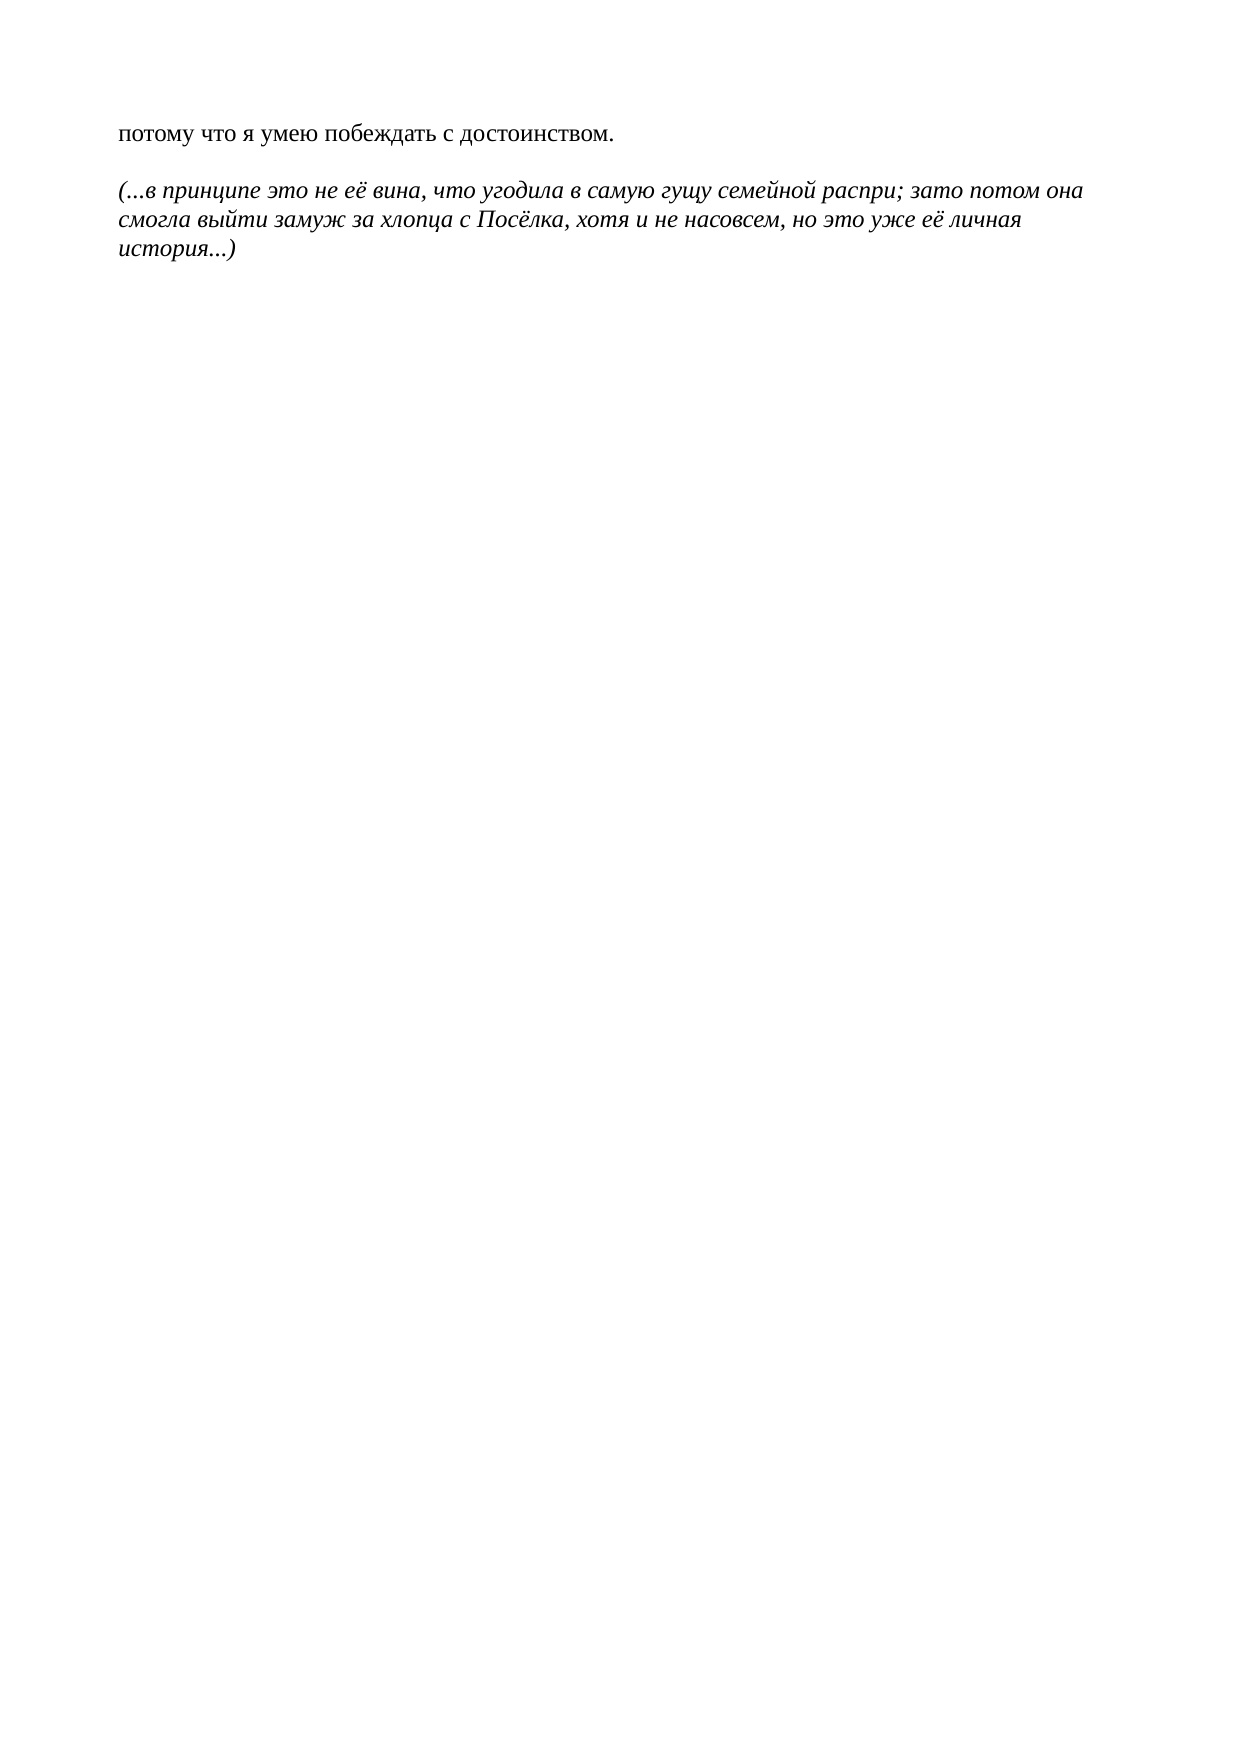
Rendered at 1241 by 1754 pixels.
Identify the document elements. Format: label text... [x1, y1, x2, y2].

text (...в принципе это не её вина, что угодила в самую гущу семейной распри; зато потом она смогла выйти замуж за хлопца с Посёлка, хотя и не насовсем, но это уже её личная история...) [118, 176, 1122, 262]
text потому что я умею побеждать с достоинством. [118, 118, 1122, 147]
